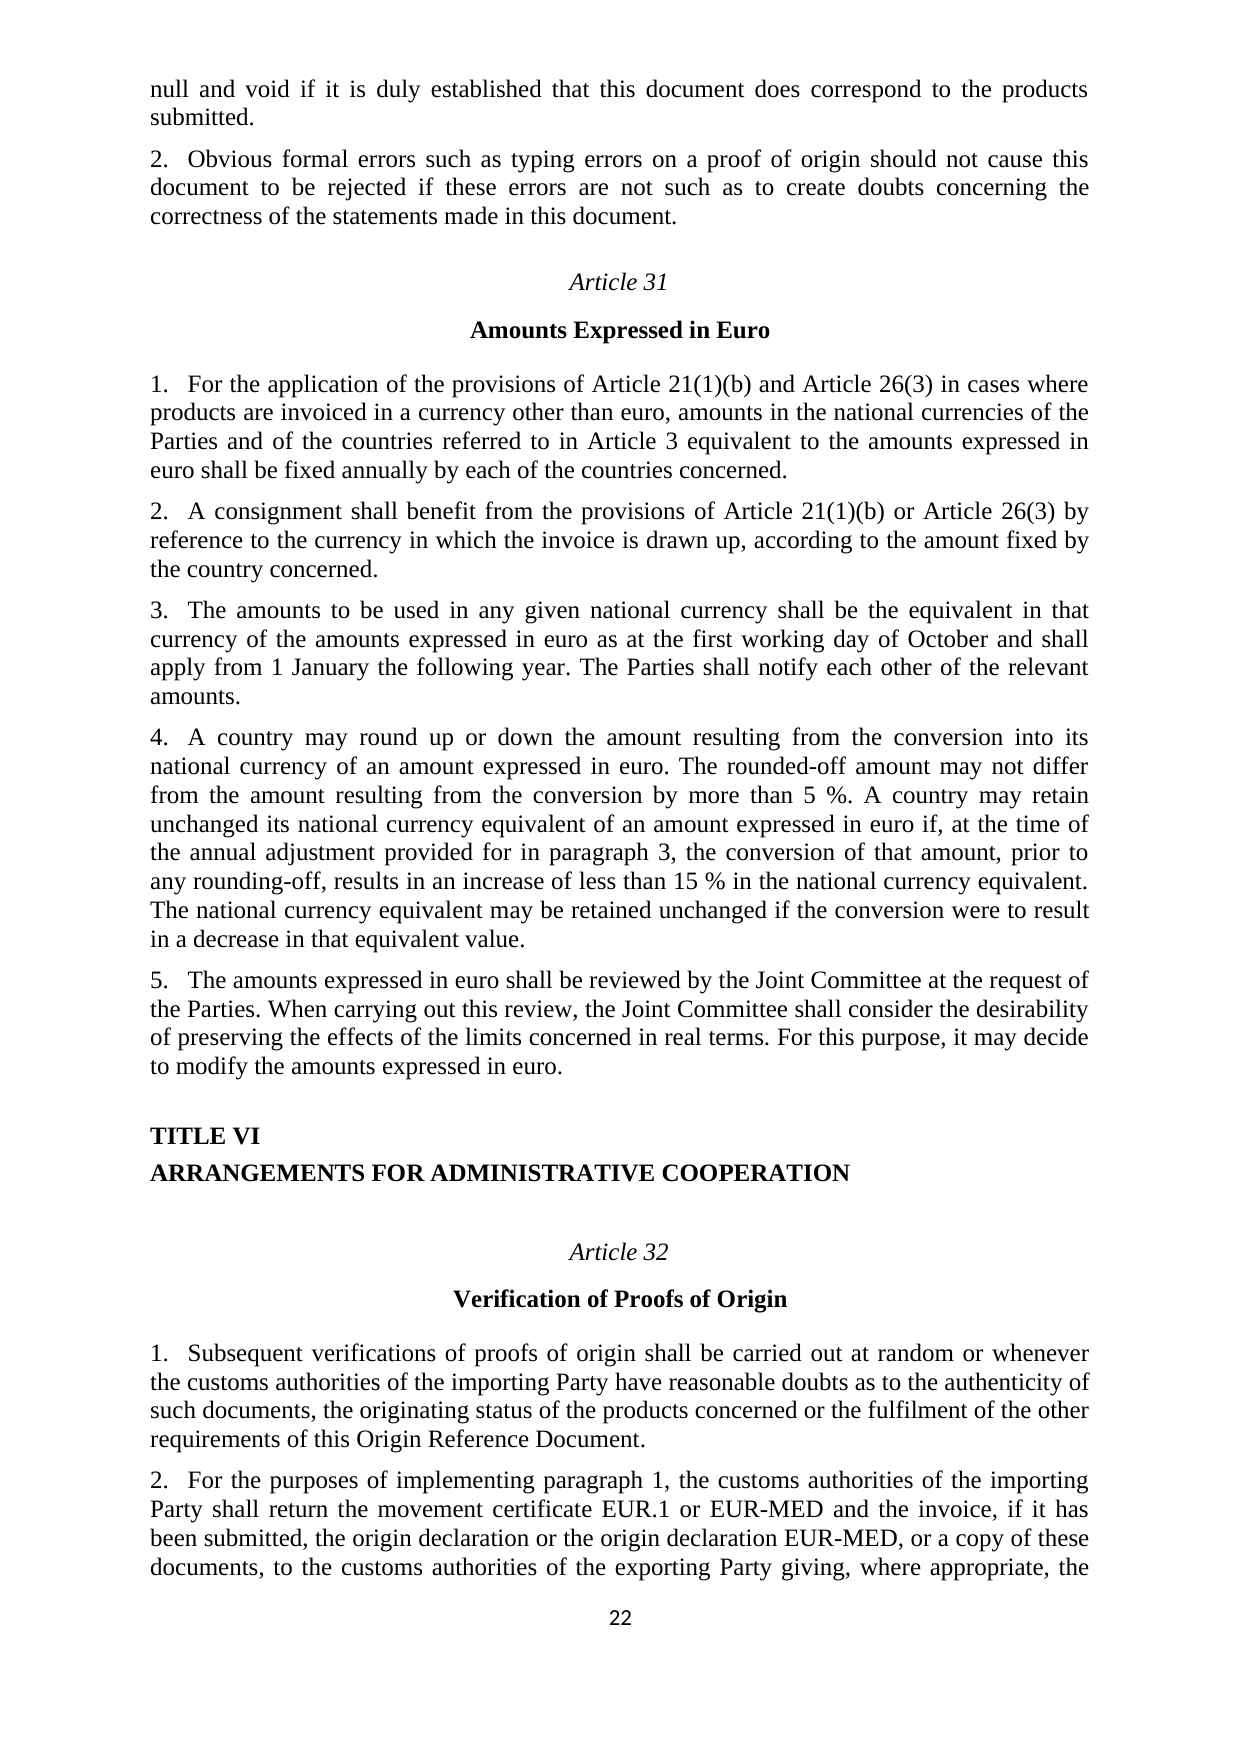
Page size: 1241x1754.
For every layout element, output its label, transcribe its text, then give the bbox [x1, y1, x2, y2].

text Verification of Proofs of Origin [150, 1284, 1090, 1313]
text 2. For the purposes of implementing paragraph 1, the customs authorities of the importing Party shall return the movement certificate EUR.1 or EUR-MED and the invoice, if it has been submitted, the origin declaration or the origin declaration EUR-MED, or a copy of these documents, to the customs authorities of the exporting Party giving, where appropriate, the [150, 1465, 1090, 1580]
text 3. The amounts to be used in any given national currency shall be the equivalent in that currency of the amounts expressed in euro as at the first working day of October and shall apply from 1 January the following year. The Parties shall notify each other of the relevant amounts. [150, 595, 1090, 710]
text 5. The amounts expressed in euro shall be reviewed by the Joint Committee at the request of the Parties. When carrying out this review, the Joint Committee shall consider the desirability of preserving the effects of the limits concerned in real terms. For this purpose, it may decide to modify the amounts expressed in euro. [150, 965, 1090, 1080]
text ARRANGEMENTS FOR ADMINISTRATIVE COOPERATION [150, 1158, 1090, 1187]
text Amounts Expressed in Euro [150, 315, 1090, 344]
text TITLE VI [150, 1121, 1090, 1150]
text null and void if it is duly established that this document does correspond to the products submitted. [150, 74, 1090, 131]
text 1. Subsequent verifications of proofs of origin shall be carried out at random or whenever the customs authorities of the importing Party have reasonable doubts as to the authenticity of such documents, the originating status of the products concerned or the fulfilment of the other requirements of this Origin Reference Document. [150, 1338, 1090, 1453]
text Article 31 [150, 267, 1090, 296]
text 1. For the application of the provisions of Article 21(1)(b) and Article 26(3) in cases where products are invoiced in a currency other than euro, amounts in the national currencies of the Parties and of the countries referred to in Article 3 equivalent to the amounts expressed in euro shall be fixed annually by each of the countries concerned. [150, 369, 1090, 484]
text 4. A country may round up or down the amount resulting from the conversion into its national currency of an amount expressed in euro. The rounded-off amount may not differ from the amount resulting from the conversion by more than 5 %. A country may retain unchanged its national currency equivalent of an amount expressed in euro if, at the time of the annual adjustment provided for in paragraph 3, the conversion of that amount, prior to any rounding-off, results in an increase of less than 15 % in the national currency equivalent. The national currency equivalent may be retained unchanged if the conversion were to result in a decrease in that equivalent value. [150, 722, 1090, 952]
text Article 32 [150, 1237, 1090, 1265]
text 2. A consignment shall benefit from the provisions of Article 21(1)(b) or Article 26(3) by reference to the currency in which the invoice is drawn up, according to the amount fixed by the country concerned. [150, 496, 1090, 582]
text 2. Obvious formal errors such as typing errors on a proof of origin should not cause this document to be rejected if these errors are not such as to create doubts concerning the correctness of the statements made in this document. [150, 144, 1090, 230]
